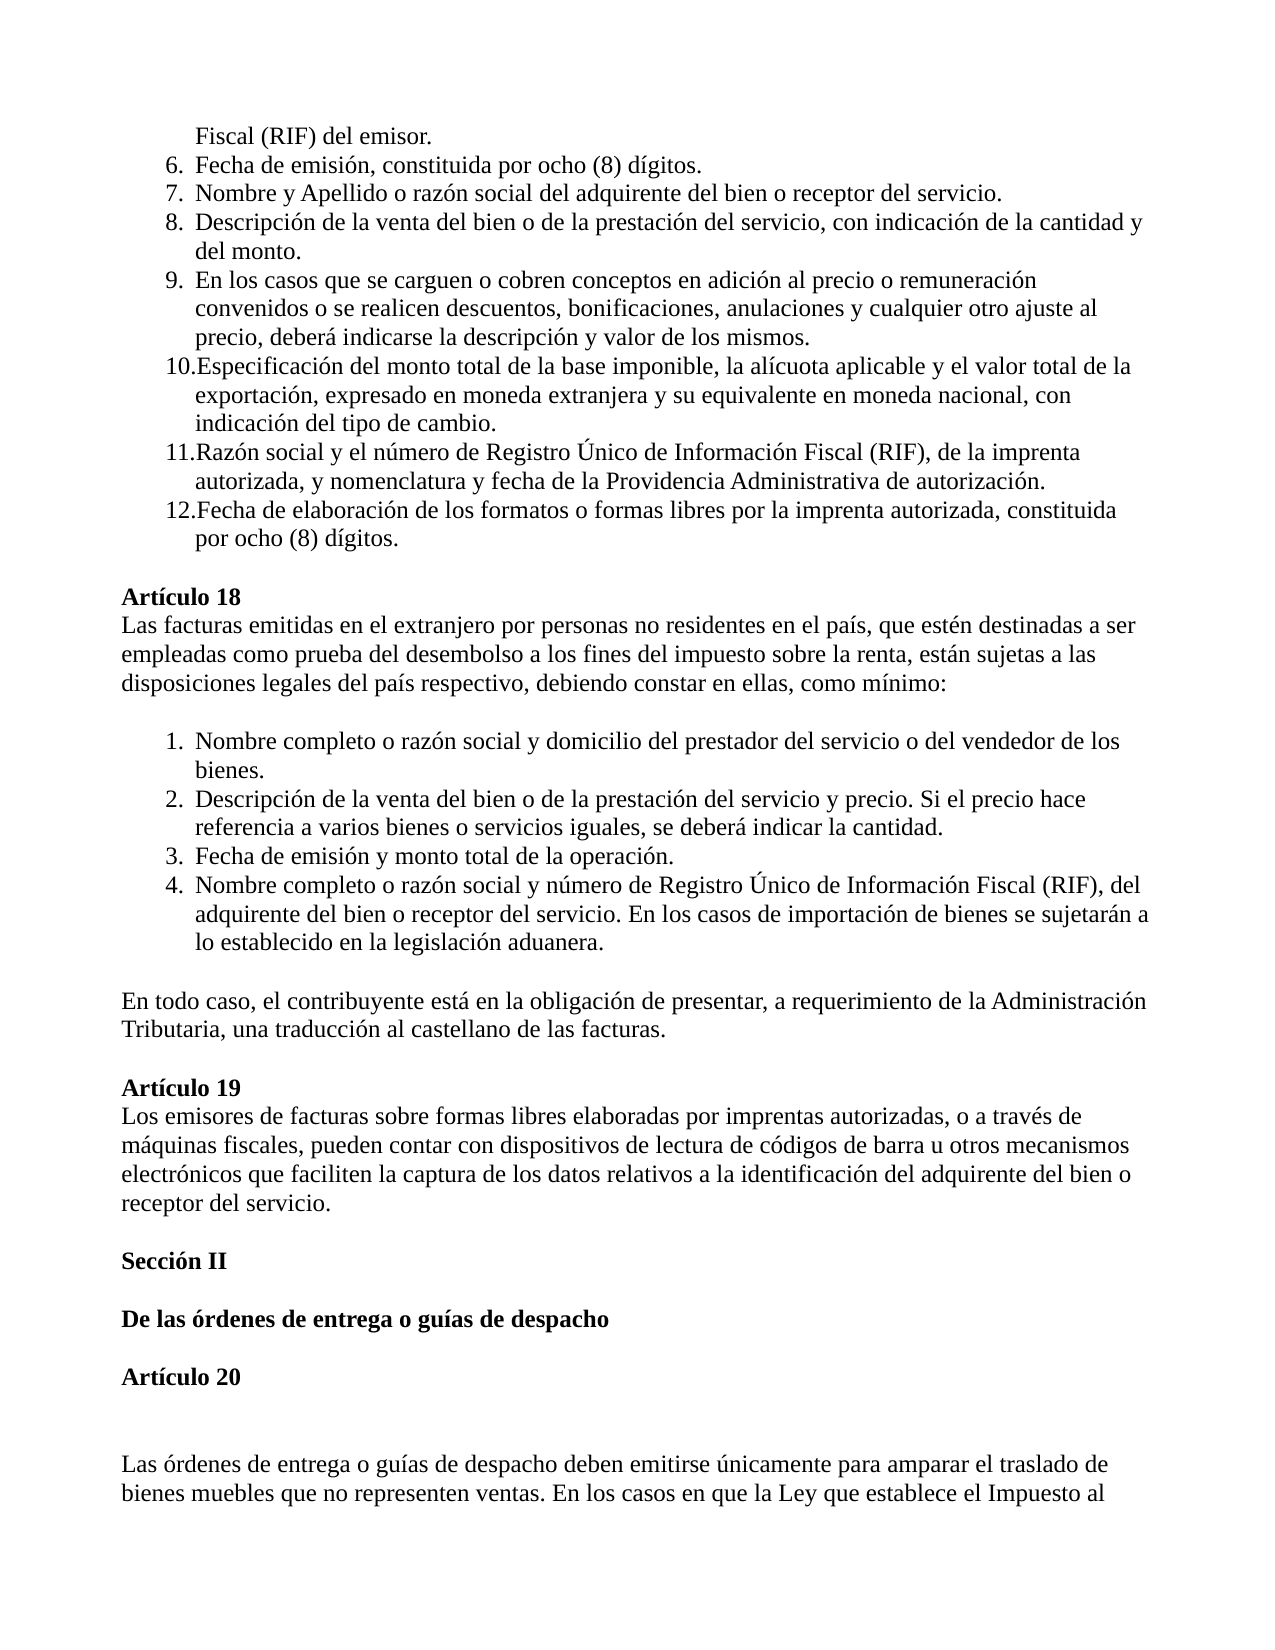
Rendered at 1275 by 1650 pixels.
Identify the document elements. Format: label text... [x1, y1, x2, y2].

table_cell El Superintendente del Servicio Nacional Integrado de Administración Aduanera y Tributaria(SENIAT), en ejercicio de las atribuciones establecidas en los numerales 1, 8 y 36 del artículo 4 dela Ley del Servicio Nacional Integrado de Administración Aduanera y Tributaria, y de conformidadcon lo dispuesto en los artículos 54 y 57 del Decreto con Rango Valor y Fuerza de Ley queEstablece el Impuesto al Valor Agregado, en los artículos 5, 63, 64, 65 y 66 de su ReglamentoGeneral, en el artículo 91 de la Ley de Impuesto Sobre la Renta y en el artículo 175 de suReglamento.dicta la siguiente: PROVIDENCIA ADMINISTRATIVA QUE ESTABLECE LAS NORMAS GENERALES DEEMISIÓN DE FACTURAS Y OTROS DOCUMENTOS Capítulo I Disposiciones Generales Artículo 1 La presente Providencia Administrativa, tiene por objeto establecer las normas que rigen la emisión de facturas, órdenes de entrega o guías de despacho, notas de débito, notas de crédito, y los certificados de débito fiscal exonerado, de conformidad con la normativa que regula la tributación nacional atribuida al Servicio Nacional Integrado de Administración Aduanera y Tributaria(SENIAT). Artículo 2 El régimen previsto la presente Providencia Administrativa será aplicable a: Las personas jurídicas y las entidades económicas sin personalidad jurídica. Las personas naturales cuyos ingresos anuales sean superiores a un mil quinientas unidades tributarias (1.500 U.T.). Las personas naturales cuyos ingresos anuales sean iguales o inferiores a un mil quinientas unidades tributarias (1.500 U.T.), que sean contribuyentes ordinarios del impuesto al valor agregado. Las personas naturales cuyos ingresos anuales sean iguales o inferiores a un mil quinientas unidades tributarias (1.500 U.T.), que no sean contribuyentes ordinarios del impuesto al valor agregado, únicamente cuando emitan facturas que deban ser empleadas como prueba del desembolso por el adquirente del bien o el receptor del servicio, conforme a lo previsto en la Ley de Impuesto sobre la Renta. El resto de las facturas emitidas por las personas a las que hace referencia este numeral, deberán emitirse conforme a lo dispuesto en esta Providencia Administrativa o cumpliendo lo establecido en la Providencia Administrativa Nº 1.677, publicada en la Gaceta Oficial de la República Bolivariana de Venezuela Nº 37.661 del 31 de marzo del 2.003. Artículo 3 Están excluidas de la aplicación de esta Providencia Administrativa las siguientes operaciones: Las ventas de bienes inmuebles. Las importaciones no definitivas de bienes muebles. Las operaciones y servicios en general realizados por los bancos, institutos de créditos o empresas regidas por el Decreto Nº 6.287 con Rango, Valor y Fuerza de Ley de Reforma Parcial de la Ley General de Bancos y Otras Instituciones Financieras, incluidas las empresas de arrendamiento financiero y los fondos del mercado monetario; así como las realizadas por las instituciones bancarias de crédito o financieras regidas por leyes especiales, las instituciones y fondos de ahorro, los fondos de pensión, los fondos de retiro y previsión social y las entidades de ahorro y préstamo; con excepción de las operaciones de arrendamiento financiero o leasing en los términos establecidos en el parágrafo primero del artículo 5 del Decreto con Rango, Valor y Fuerza de Ley que Establece el Impuesto al Valor Agregado, las cuales deberán cumplir las disposiciones establecidas en esta Providencia Administrativa. Las operaciones realizadas por las bolsas de valores y las bolsas agrícolas, así como la comisión que los puestos de bolsas agrícolas cobren a sus clientes por el servicio prestado por la compra de productos y títulos de origen o destino agropecuario. Los servicios prestados bajo relación de dependencia de conformidad con la Ley Orgánica del Trabajo. Las actividades y operaciones realizadas por los entes creados por el Ejecutivo Nacional de conformidad con lo dispuesto en el Código Orgánico Tributario, con el objeto de asegurar la administración eficiente de los tributos de su competencia; así como las realizadas por los entes creados por los Estados o Municipios para los mismos fines. Los servicios de transporte público nacional de personas por vía terrestre. Los servicios médico-asistenciales y odontológicos, de cirugía y hospitalización, prestados por entes públicos. Las actividades realizadas por los parques nacionales, zoológicos, museos, centros culturales e instituciones similares, cuando se trate de entes sin fines de lucro exentos de impuesto sobre la renta. Los servicios educativos prestados por entes públicos. Los servicios de hospedaje, alimentación y sus accesorios, a estudiantes, ancianos, personas con discapacidad, excepcionales o enfermas, cuando sean prestados dentro de una institución destinada exclusivamente a servir a estos usuarios, siempre que esté exenta del impuesto sobre la renta. El Servicio Nacional Integrado de Administración Aduanera y Tributaria (SENIAT), dentro del plazo de dos (2) años contado a partir de la entrada en vigencia de esta Providencia Administrativa, deberá dictar las normas especiales de emisión de facturas y demás documentos que serán aplicables para las operaciones y servicios mencionados en los numerales 1, 3 y 4 del presente artículo. Artículo 4 El Servicio Nacional Integrado de Administración Aduanera y Tributaria (SENIAT), mediante Providencia Administrativa de carácter general, podrá autorizar la sustitución de las facturas y otros documentos o simplificar los requisitos exigidos para su emisión, tomando en consideración las características de los emisores y de las operaciones que se realicen. Artículo 5 El Servicio Nacional Integrado de Administración Aduanera y Tributaria (SENIAT), mediante Providencia Administrativa de carácter general, establecerá las normas para regular las imprentas autorizadas, las máquinas fiscales y, en general, la elaboración de las facturas y otros documentos. Capítulo II De los Medios de Emisión Artículo 6 Los sujetos regidos por esta Providencia Administrativa, deben emitir las facturas, las notas de débito y de crédito a través de los siguientes medios: Sobre formatos elaborados por imprentas autorizadas por el Servicio Nacional Integrado de Administración Aduanera y Tributaria (SENIAT). Sobre formas libres elaboradas por imprentas autorizadas por el Servicio Nacional Integrado de Administración Aduanera y Tributaria (SENIAT). En ningún caso, las facturas y otros documentos podrán emitirse manualmente sobre formas libres. Mediante Máquinas Fiscales. La adopción de cualquiera de los medios establecidos en este artículo queda a la libre elección de los contribuyentes, salvo lo previsto en el Artículo 8 de esta Providencia Administrativa. Los sujetos pasivos que no estén obligados al uso de máquinas fiscales, podrán utilizar simultáneamente más de un medio de emisión de facturas y otros documentos. Artículo 7 A los fines de lo previsto en esta Providencia Administrativa se entiende por: Formato elaborado por imprentas autorizadas: medio de emisión que debe contener desde la imprenta los datos y campos señalados en el Artículo 30 de esta Providencia Administrativa. Forma libre elaborada por imprentas autorizadas: medio de emisión que debe contener desde la imprenta los datos señalados en el Artículo 31 de esta Providencia Administrativa. Sistemas computarizados o automatizados para la emisión de facturas y otros documentos: herramienta tecnológica informática que permite imprimir la información correspondiente a las operaciones realizadas por los contribuyentes, sobre los formatos o formas libres elaborados por las imprentas autorizadas. Artículo 8 Los contribuyentes ordinarios del impuesto al valor agregado, los sujetos que realicen operaciones en Almacenes Libres de Impuestos (Duty Free Shops); y los sujetos que no califiquen como contribuyentes ordinarios del impuesto al valor agregado, deben utilizar exclusivamente Máquinas Fiscales para la emisión de facturas, cuando concurran las siguientes circunstancias: Obtengan ingresos brutos anuales superiores a un mil quinientas unidades tributarias (1.500U.T.). Realicen mayor número de operaciones de ventas o prestaciones de servicios con sujetos que no utilicen la factura como prueba del desembolso o del crédito fiscal según corresponda. Desarrollen conjunta o separadamente alguna de las actividades que se indican a continuación: Venta de alimentos, bebidas, cigarrillos y demás manufacturas de tabaco, golosinas, confiterías, bombonerías y otros similares. Venta de productos de limpieza de uso doméstico e industrial. Ventas de partes, piezas, accesorios, lubricantes, refrigerantes y productos de limpieza de vehículos automotores, así como el servicio de mantenimiento y reparación de vehículos automotores, siempre que estas operaciones se efectúen independientemente de la venta de los vehículos. A los efectos de este numeral se entenderá por vehículo automotor cualquier medio de transporte de tracción mecánica. Venta de materiales de construcción, artículos de ferretería, herramientas, equipos y materiales de fontanería, plomería y repuestos, partes y piezas de aire acondicionado, así como la venta de pinturas, barnices y lacas, vidrios y objetos de vidrio, vidrios y el servicio de instalación, cuando corresponda Venta de artículos de perfumería, cosméticos y de tocador. Venta de relojes y artículos de joyería, así como su reparación y servicio técnico. Venta de juguetes para niños y adultos, muñecos que representan personas o criaturas, modelos a escalas, sus accesorios, así como la venta o alquiler de películas y juegos. Venta de artículos de cuero, textiles, calzados, prendas de vestir, accesorios para prendas de vestir, artículos deportivos, maletas, bolsos de manos, accesorios de viaje y artículos similares, y sus servicios de reparación. Venta de flores, plantas, semillas, abonos, así como los servicios de floristería. Servicio de comida y bebidas para su consumo dentro o fuera de establecimiento tales como: restaurantes, bares, cantinas, panaderías, cafés o similares; incluyendo los servicios de comidas y bebidas a domicilio. Venta de productos farmacéuticos, medicinales, nutricionales, ortopédicos, lentes y sus accesorios. Venta de equipos de computación, sus partes, piezas, accesorios y consumibles, así como la venta de equipos de impresión y fotocopiado, sus partes, piezas y accesorios. Servicios de belleza, estética y acondicionamiento físico, tales como peluquerías, barberías, gimnasios, centro de masajes corporales y servicios conexos. Servicio de lavado y pulitura de vehículos automotores. Servicio de estacionamiento de vehículos automotores. Servicio de fotocopiado, impresión, encuadernación y revelado fotográfico. Servicios de alojamiento y hospedaje, prestados en hoteles, moteles, posadas y casa de huéspedes. Servicios de alquiler de cajas de correo o apartados postales (P.O. BOX). Venta de electrodomésticos o sus accesorios y repuestos. Ventas de libros, papelerías y artículos de oficina. Venta de muebles para el hogar y oficinas. Los sujetos pasivos dedicados a las actividades económicas previstas en el literal j del numeral 3 del presente artículo, deben emplear como medio de facturación obligatoria máquinas fiscales, independientemente que hayan obtenido o no la cantidad de ingresos establecidos en el numeral 1de este artículo. El Servicio Nacional Integrado de Administración Aduanera y Tributaria (SENIAT), mediante Providencia Administrativa de carácter general, podrá incluir o excluir determinadas actividades, alos fines de la aplicación, del presente artículo. A los fines del cálculo de los ingresos brutos y del número de operaciones a que se refieren los numerales 1 y 2 de este artículo, se deben considerar las operaciones realizadas durante el año calendario inmediato anterior al que esté en curso. Una vez nacida la obligación de utilizar máquinas fiscales, el sujeto no podrá utilizar otro medio de facturación, salvo en los casos previstos en el Artículo 11 de esta Providencia Administrativa. Artículo 9 Los sujetos regidos por esta Providencia Administrativa, deben emitir las órdenes de entrega o guías de despacho únicamente mediante los medios previstos en los numerales 1 y 2 del artículo 6, salvo que sean elaboradas por entes públicos nacionales, en los términos y condiciones que establezca la normativa aplicable. En los casos en que se utilicen Máquinas Fiscales como medio de facturación, las órdenes de entrega o guías de despacho deben emitirse sobre formatos elaborados por imprentas autorizadas. Artículo 10 Cuando los sistemas computarizados o automatizados para la emisión de facturas y otros documentos, se encuentren inoperantes o averiados, los documentos deberán emitirse sobre formatos elaborados por imprentas autorizadas, con el número del documento precedido de la palabra “serie”, seguida de caracteres que la identifiquen y diferencien. En estos casos, los emisores deben mantener permanentemente en el establecimiento los referidos formatos, a los fines de dar cumplimiento a lo establecido en este artículo. Artículo 11 Los usuarios obligados a utilizar Máquinas Fiscales conforme a lo establecido en el Artículo 8 de esta Providencia Administrativa, no pueden emplear simultáneamente otro medio para emitir facturas y notas de débito o de crédito, salvo cuando ocurra alguna de las situaciones que se enumeran a continuación, en cuyo caso deberán emitir dichos documentos sobre formatos elaborados por imprentas autorizadas: La Máquina Fiscal empleada no sea capaz de imprimir el nombre o razón social y el número de Registro Único de Información Fiscal (RIF) del adquirente o receptor de los bienes o servicios, cuando las operaciones se realicen entre contribuyentes ordinarios del impuesto al valor agregado o cuando las operaciones se realicen por sujetos que no califiquen como contribuyentes ordinarios del impuesto al valor agregado y se requiera el documento como prueba del desembolso, con forme a lo previsto en la Ley de Impuesto sobre la Renta. En este caso, si la factura de la Máquina Fiscal fue emitida, la misma debe anexarse a la copia de la factura emitida sobre formatos elaborados por imprentas autorizadas. La Máquina Fiscal se encuentre inoperante o averiada. La Máquina Fiscal no pueda emitir notas de débito y notas de crédito. El usuario realice operaciones por cuenta de terceros. El usuario realice operaciones de exportación. El usuario realice operaciones de ventas fuera del establecimiento a través de ruteros, vendedores a domicilio, representantes y otros similares a los aquí señalados. El usuario realice operaciones en donde debe emitir más de una copia de la factura, por exigencias de normas legales o reglamentarias, así como por solicitud de los órganos y entes públicos. Los usuarios de Máquinas Fiscales deben mantener permanentemente en el establecimiento los formatos elaborados por imprentas autorizadas, a los fines de dar cumplimiento a lo establecido en este artículo. Artículo 12 El Servicio Nacional Integrado de Administración Aduanera y Tributaria (SENIAT), mediante Providencia Administrativa de carácter general, podrá autorizar el uso de medios distintos a los previstos en el Artículo 6 de esta Providencia Administrativa, para la emisión de facturas y otros documentos. Capítulo III De los Documentos Sección I De las facturas Artículo 13 Las facturas emitidas sobre formatos o formas libres, por los contribuyentes ordinarios del impuesto al valor agregado, deben cumplir los siguientes requisitos: Contener la denominación de “Factura”. Numeración consecutiva y única. Número de Control preimpreso. Total de los Números de Control asignados, expresado de la siguiente manera “desde el Nº... hasta el Nº...”. Nombre y Apellido o razón social, domicilio fiscal y número de Registro Único de Información Fiscal (RIF) del emisor. Fecha de emisión constituida por ocho (8) dígitos. Nombre y Apellido o razón social y número de Registro Único de Información Fiscal (RIF), del adquirente del bien o receptor del servicio. Podrá prescindirse del número de Registro Único de Información Fiscal (RIF), cuando se trate de personas naturales que no requieran la factura a efectos tributarios, en cuyo caso deberá expresarse, como mínimo, el número de cédula de identidad o pasaporte, del adquirente o receptor. Descripción de la venta del bien o de la prestación del servicio, con indicación de la cantidad y monto. Podrá omitirse la cantidad en aquellas prestaciones de servicio que por sus característicasésta no pueda expresarse. Si se trata de un bien o servicio exento, exonerado o no gravado con elimpuesto al valor agregado, deberá aparecer al lado de la descripción o de su precio, el carácter E separado por un espacio en blanco y entre paréntesis según el siguiente formato: (E). En los casos que se carguen o cobren conceptos en adición al precio o remuneración convenidos o se realicen descuentos, bonificaciones, anulaciones y cualquier otro ajuste al precio, deberá indicarse la descripción y valor de los mismos. Especificación del monto total de la base imponible del impuesto al valor agregado, discriminada según la alícuota, indicando el porcentaje aplicable, así como la especificación del monto total exento o exonerado. Especificación del monto total del impuesto al valor agregado, discriminado según la alícuota indicando el porcentaje aplicable. Indicación del valor total de la venta de los bienes o de la prestación del servicio o de la suma de ambos, si corresponde. Contener la frase “sin derecho a crédito fiscal”, cuando se trate de las copias de las facturas. En los casos de operaciones gravadas con el impuesto al valor agregado, cuya contraprestación haya sido expresada en moneda extranjera, equivalente a la cantidad correspondiente en moneda nacional, deberán constar ambas cantidades en la factura, con indicación del monto total y del tipo de cambio aplicable. Razón social y el número de Registro Único de Información Fiscal (RIF), de la imprenta autorizada, así como la nomenclatura y fecha de la Providencia Administrativa de autorización. Fecha de elaboración de los formatos o formas libres por la imprenta autorizada, constituida por ocho (8) dígitos. Artículo 14 Las facturas emitidas mediante Máquinas Fiscales, por los contribuyentes ordinarios del impuesto al valor agregado, deben contener la siguiente información: La denominación “Factura”. Nombre y Apellido o razón social, número de Registro Único de Información Fiscal (RIF) y domicilio fiscal del emisor. Número consecutivo y único. La hora y fecha de emisión. Descripción, cantidad y monto del bien o servicio. Podrá omitirse la cantidad en las prestaciones de servicio que por sus características no puedan expresarse. En los casos en que las características técnicas de la Máquina Fiscal limiten la impresión de la descripción específica del bien o servicio, deben identificarse los mismos genéricamente. Si se tratare de productos o servicios exentos o exonerados o no sujetos del impuesto al valor agregado, debe aparecer junto con de la descripción de los mismos o de su precio, el carácter E separado por un espacio en blanco y entre paréntesis según el siguiente formato: (E). La descripción del bien o servicio debe estar separada, al menos, por un caracter en blanco de su precio. En caso de que la longitud de la descripción supere una línea el texto puede continuar en las líneas siguientes imprimiéndose el correspondiente precio en la última línea ocupada. En los casos que se carguen o cobren conceptos en adición al precio o remuneración convenidos o se realicen descuentos, bonificaciones, anulaciones y cualquier otro ajuste al precio, deberá indicarse la descripción y valor de los mismos. Especificación del monto total de la base imponible del impuesto al valor agregado, discriminada según la alícuota, indicando el porcentaje aplicable, así como la especificación del monto total exento o exonerado. Especificación del monto total del impuesto al valor agregado, discriminado según la alícuota indicando el porcentaje aplicable. En los casos de operaciones gravadas con el impuesto al valor agregado, cuya contraprestación haya sido expresada en moneda extranjera, equivalente a la cantidad correspondiente en moneda nacional, deben constar ambas cantidades en la factura, con indicación del monto total y del tipo de cambio aplicable. Indicación del valor total de la venta de los bienes o de la prestación del servicio o de la suma de ambos, si corresponde, precedido de la palabra “TOTAL” y, al menos, un espacio en blanco. Logotipo Fiscal seguido del Número de Registro de la Máquina Fiscal, los cuales deben aparecer en ese orden al final de la factura, en una misma línea, con al menos tres (3) espacios de separación. Las facturas emitidas mediante Máquinas Fiscales darán derecho a crédito fiscal o al desembolso, cuando, además de cumplir con todos los requisitos establecidos en este artículo, la misma imprima el nombre o razón social y el número de Registro Único de Información Fiscal (RIF) del adquirente o receptor de los bienes o servicios en la propia factura. Artículo 15 Las facturas emitidas sobre formatos o formas libres, por los sujetos que no califiquen como contribuyentes ordinarios del impuesto al valor agregado, deben contener la siguiente información: La denominación “Factura”. Numeración consecutiva y única. Número de control preimpreso. Total de los números de control asignados, expresado de la siguiente manera “desde el Nº... hasta el Nº...”. Nombre y Apellido o razón social, domicilio fiscal y número de Registro Único de Información Fiscal (RIF) del emisor. La expresión “Contribuyente Formal” o “no sujeto al impuesto al valor agregado”, de ser el caso. Fecha de emisión, constituida por ocho (8) dígitos. Nombre y Apellido o razón social y el número de Registro Único de Información Fiscal (RIF) del adquirente del bien o receptor del servicio. Podrá prescindirse del número de Registro Único de Información Fiscal (RIF) cuando se trate de personas naturales que no requieran la factura a efectos tributarios, en cuyo caso deberá expresarse, como mínimo, el número de cédula de identidad o pasaporte del adquirente o receptor. Descripción de la venta del bien o de la prestación del servicio, con indicación de la cantidad y monto. En los casos que se carguen o cobren conceptos en adición al precio o remuneración convenidos o se realicen descuentos, bonificaciones, anulaciones y cualquier otro ajuste al precio, deberá indicarse la descripción y valor de los mismos. En los casos de operaciones cuya contraprestación haya sido expresada en moneda extranjera, equivalente a la cantidad correspondiente en moneda nacional, deberán constar ambas cantidades en la factura, con indicación del monto total y del tipo de cambio aplicable. Indicación del valor total de la venta o la prestación del servicio, o de la suma de ambos, si corresponde. Razón social y el número de Registro Único de Información Fiscal (RIF) de la imprenta autorizada, así como la nomenclatura y fecha de la Providencia Administrativa de autorización. Fecha de elaboración de los formatos libres por la imprenta autorizada, constituida por ocho (8) dígitos. Artículo 16 Las facturas emitidas mediante Máquinas Fiscales, por los sujetos que no califiquen como contribuyentes ordinarios del impuesto al valor agregado, deben contener la siguiente información: La denominación “Factura”. Nombre y Apellido o razón social, número de Registro Único de Información Fiscal (RIF) y domicilio fiscal del emisor. La expresión “contribuyente formal” o “no sujeto al impuesto al valor agregado”, según sea el caso. Número consecutivo y único. La hora y fecha de emisión. Descripción, cantidad y monto del bien o servicio. Podrá omitirse la cantidad en las prestaciones de servicio que por sus características no puedan expresarse. En los casos en que las características técnicas de la máquina fiscal limiten la impresión de la descripción específica del bien o servicio, deben identificarse los mismos genéricamente. La descripción del bien o servicio debe estar separada, al menos, por un caracter en blanco de su precio. En caso de que la longitud de la descripción supere una línea, el texto podrá continuar en las líneas siguientes imprimiéndose el correspondiente precio en la última línea ocupada. En los casos que se carguen o cobren conceptos en adición al precio o remuneración convenidos o se realicen descuentos, bonificaciones, anulaciones y cualquier otro ajuste al precio, deberá indicarse la descripción y valor de los mismos. En los casos de operaciones cuya contraprestación haya sido expresada en moneda extranjera, equivalente a la cantidad correspondiente en moneda nacional, deberán constar ambas cantidades en la factura, con indicación del monto total y del tipo de cambio aplicable. Indicación del valor total de la venta de los bienes o de la prestación del servicio o de la suma de ambos, si corresponde, precedido de la palabra “TOTAL” y, al menos, un espacio en blanco. Logotipo Fiscal seguido del Número de Registro de la Máquina Fiscal, los cuales deberán aparecer en ese orden al final de la factura en una misma línea, con al menos tres (3) espacios de separación. En estos casos, las facturas emitidas mediante Máquinas Fiscales darán derecho al desembolso, cuando, además de cumplir con todos los requisitos establecidos en este artículo, la Máquina Fiscal sea capaz de imprimir el nombre o razón social y el número de Registro Único de Información Fiscal (RIF) del adquirente o receptor de los bienes o servicios. Artículo 17 Las facturas que se emitan a los fines de documentar las operaciones de exportación, deben cumplir los siguientes requisitos: Contener la denominación “Factura”. Numeración consecutiva y única. Número de Control preimpreso. Total de los Números de Control asignados, expresado de la siguiente manera “desde el Nº...hasta el Nº...”. Nombre y Apellido o razón social, domicilio fiscal y número de Registro Único de Información Fiscal (RIF) del emisor. Fecha de emisión, constituida por ocho (8) dígitos. Nombre y Apellido o razón social del adquirente del bien o receptor del servicio. Descripción de la venta del bien o de la prestación del servicio, con indicación de la cantidad y del monto. En los casos que se carguen o cobren conceptos en adición al precio o remuneración convenidos o se realicen descuentos, bonificaciones, anulaciones y cualquier otro ajuste al precio, deberá indicarse la descripción y valor de los mismos. Especificación del monto total de la base imponible, la alícuota aplicable y el valor total de la exportación, expresado en moneda extranjera y su equivalente en moneda nacional, con indicación del tipo de cambio. Razón social y el número de Registro Único de Información Fiscal (RIF), de la imprenta autorizada, y nomenclatura y fecha de la Providencia Administrativa de autorización. Fecha de elaboración de los formatos o formas libres por la imprenta autorizada, constituida por ocho (8) dígitos. Artículo 18 Las facturas emitidas en el extranjero por personas no residentes en el país, que estén destinadas a ser empleadas como prueba del desembolso a los fines del impuesto sobre la renta, están sujetas a las disposiciones legales del país respectivo, debiendo constar en ellas, como mínimo: Nombre completo o razón social y domicilio del prestador del servicio o del vendedor de los bienes. Descripción de la venta del bien o de la prestación del servicio y precio. Si el precio hace referencia a varios bienes o servicios iguales, se deberá indicar la cantidad. Fecha de emisión y monto total de la operación. Nombre completo o razón social y número de Registro Único de Información Fiscal (RIF), del adquirente del bien o receptor del servicio. En los casos de importación de bienes se sujetarán a lo establecido en la legislación aduanera. En todo caso, el contribuyente está en la obligación de presentar, a requerimiento de la Administración Tributaria, una traducción al castellano de las facturas. Artículo 19 Los emisores de facturas sobre formas libres elaboradas por imprentas autorizadas, o a través de máquinas fiscales, pueden contar con dispositivos de lectura de códigos de barra u otros mecanismos electrónicos que faciliten la captura de los datos relativos a la identificación del adquirente del bien o receptor del servicio. Sección II De las órdenes de entrega o guías de despacho Artículo 20 Las órdenes de entrega o guías de despacho deben emitirse únicamente para amparar el traslado de bienes muebles que no representen ventas. En los casos en que la Ley que establece el Impuesto al Valor Agregado disponga la posibilidad de amparar operaciones de ventas mediante órdenes de entrega o guías de despacho, la respectiva factura deberá emitirse dentro del mismo período de imposición, haciendo referencia a la orden de entrega o guía de despacho que soportó la entrega de bienes, excepto para las facturas impresas a través de máquinas fiscales. Artículo 21 El original y las copias de las órdenes de entregas o guías de despacho que se emitan, deben contener los enunciados “Orden de Entrega” o “Guía de Despacho”, los requisitos indicados en los numerales del 2, 3, 4, 5, 6, 15 y 16 del Artículo 13 de esta Providencia Administrativa y la expresión “sin derecho a crédito fiscal”. Cuando las órdenes de entrega o guías de despacho sean elaboradas por entes públicos nacionales, en los términos y condiciones que establezca la normativa aplicable, no se requerirá el cumplimiento de los requisitos previstos en los numerales 3,4, 15 y 16 del Artículo 13 de esta Providencia Administrativa. En las órdenes o guías deben detallarse los bienes que se trasladan, señalando la capacidad, peso o volumen, descripción, características y su precio. En los traslados que no representen ventas puede omitirse el precio, indicándose el motivo, tal como: reparación, traslado a depósitos, almacenes o bodegas de otros o del propio emisor contribuyente, traslado para su distribución u otras causas. Igualmente, debe indicarse el nombre y apellido o razón social y el número de Registro Único de Información Fiscal (RIF) del receptor de los bienes, o en su caso, del mismo emisor. Las órdenes de entrega o guías de despacho emitidas por los sujetos que no califiquen como contribuyentes ordinarios del impuesto al valor agregado, deben contener adicionalmente la expresión “contribuyente formal” o “no sujeto al impuesto al valor agregado”, según sea el caso. Sección III De las notas de débito y de crédito Artículo 22 Las notas de débito o de crédito deben emitirse en el caso de ventas de bienes o prestaciones deservicios que quedaren sin efecto parcial o totalmente u originaren un ajuste, por cualquier causa, y por las cuales se otorgaron facturas. El original y las copias de las notas de débito y de crédito, deben contener el enunciado: “Nota de Débito” o “Nota de Crédito”. Artículo 23 Las notas de débito y de crédito emitidas a través de los medios señalados en los numerales 1 y 2del Artículo 6 de esta Providencia Administrativa, deben cumplir con los requisitos previstos en el Artículo 13 o en el Artículo 15 de esta Providencia Administrativa, según sea el caso, con excepción de lo establecido en el numeral 1 de los referidos artículos. Igualmente, deben hacer referencia a la fecha, número y monto de la factura que soportó la operación. Artículo 24 Las notas de débito y de crédito emitidas a través de Máquinas Fiscales deben tener una numeración consecutiva y única y contener los requisitos señalados en el Artículo 14 o en el Artículo 16 de esta Providencia Administrativa, según sea el caso, con excepción de lo establecido en el numeral 1 de los referidos artículos. Igualmente, deben contener: Nombre y apellido o razón social y número de Registro Único de Información Fiscal (RIF) o cédula de identidad del comprador. Número y fecha de factura que soportó la operación. Número de Registro de la Máquina Fiscal a través de la cual se emitió la factura que soportó la operación. Número de control de la factura que soportó la operación, si ésta fue emitida sobre un formato o una forma libre. Sección IV De las Certificaciones de Débitos Fiscales Exonerados Artículo 25 Las certificaciones de Débito Fiscal Exonerado, deben emitirse únicamente, en los casos que así lo establezca el respectivo Decreto de Exoneración, sobre formatos o formas libres elaboradas por imprentas autorizadas, debiendo cumplir con los siguientes requisitos: Contener la denominación “Certificación de Débito Fiscal Exonerado” Numeración consecutiva y única. Número de control preimpreso. Total de los Números de Control, expresado de la siguiente manera “desde el Nº... hasta elNº...”. Nombre y Apellido o razón social, domicilio fiscal y número de Registro Único de Información Fiscal (RIF) del emisor. Fecha de emisión, constituida por ocho (8) dígitos. Nombre y Apellido o razón social y Número de Registro único de Información Fiscal (RIF) del Proveedor. Números, Fechas y Números de Control de las Facturas, Notas de Crédito y Notas de Débito, recibidas. Monto Total del Impuesto al Valor Agregado. Razón social y número de Registro Único de Información Fiscal (RIF), de la imprenta autorizada, así como la nomenclatura y fecha de la Providencia Administrativa de autorización. Fecha de elaboración del documento por la imprenta autorizada, constituida por ocho (8)dígitos. Incorporar los mecanismos de seguridad indicados por el emisor del certificado, que permitan verificar en forma fehaciente la autenticidad del documento, así como la integridad de todas sus partes esenciales. Sección V Disposiciones comunes Artículo 26 Las facturas y otros documentos emitidos conforme a lo dispuesto en el numeral 1 del Artículo 6 o numeral 6 del artículo 11 de esta Providencia Administrativa en distintas áreas de un mismo establecimiento, en más de un establecimiento o sucursal o fuera del establecimiento, deben emitirse con una numeración consecutiva y única, precedida de la palabra “serie”, seguida de caracteres que la identifiquen y diferencien unas de otras. Artículo 27 Las facturas y otros documentos emitidos conforme a lo dispuesto en el numeral 2 del Artículo 6 o numeral 6 del artículo 11 de esta Providencia Administrativa, en distintas áreas de un mismo establecimiento, en más de un establecimiento o sucursal, siempre que el emisor carezca de un sistema computarizado o automatizado de facturación centralizado, deben emitirse con una numeración consecutiva y única precedida de la palabra “serie” seguida de caracteres que la identifiquen y diferencien unas de otras. En todo caso, la palabra “serie”, los caracteres que la identifican y el número debe imprimirlo el sistema computarizado o automatizado utilizado para la emisión de facturas y otros documentos. Artículo 28 En los casos que se emitan facturas y otros documentos sobre formas libres elaboradas por imprentas autorizadas, el emisor puede fraccionar dichas formas y distribuirlas entre las distintas áreas de emisión. Artículo 29 El original y las copias de las facturas y otros documentos que se emitan a través de los medios señalados en los numerales 1 y 2 del Artículo 6 de esta Providencia Administrativa, deben poseer el mismo número de control. Artículo 30 Las imprentas autorizadas deben reflejar en los formatos que elaboren, como mínimo los siguientes datos: El número de control. La denominación y número del documento. La palabra “serie” y los caracteres que la identifiquen y diferencien, cuando corresponda. El nombre completo o razón social, domicilio fiscal y el número de Registro Único de Información Fiscal (RIF) del emisor. La razón social y el número de Registro Único de Información Fiscal (RIF) de la imprenta autorizada. Número y fecha de la Providencia Administrativa de autorización para la elaboración de documentos. Los Números de Control asignados, expresado de la siguiente manera “desde el Nº... hasta el Nº...”. La fecha de elaboración constituida por ocho (8) dígitos. Los campos o espacios que permitan agregar el resto de los datos e informaciones señalados en el Artículo 13, el Artículo 15 o el Artículo 17 de esta Providencia Administrativa, según corresponda. Artículo 31 Las imprentas autorizadas deben reflejar en las formas libres que elaboren, como mínimo, los siguientes datos: El número de control. El número de Registro Único de Información Fiscal (RIF) del emisor. La razón social y el número de Registro Único de Información Fiscal (RIF) de la imprenta autorizada. Número y fecha de la Providencia Administrativa de autorización para la elaboración de documentos. Los Números de Control asignados, expresados de la siguiente manera “desde el Nº… hasta elNº…” La fecha de elaboración constituida por ocho (8) dígitos. En ningún caso las imprentas deberán colocar en las formas libres, la denominación y el número del documento. Artículo 32 Cuando se utilicen medios propios para la emisión de facturas por cuenta de terceros, incluso, en los casos en que se realicen operaciones por cuenta de éstos, el emisor deberá cumplir lo establecido en esta Providencia Administrativa, señalando adicionalmente por cada sujeto a favor de quien se emite la factura: Nombre o razón social y número de Registro Único de Información Fiscal (RIF) del tercero. Descripción de la venta del bien o de la prestación del servicio, con indicación de la cantidad y monto. Si se trata de un bien o servicio exento, exonerado o no gravado con el impuesto al valor agregado deberá aparecer al lado de la descripción o de su precio, el carácter E separado por un espacio en blanco y entre paréntesis según el siguiente formato: (E). Especificación del monto total de la base imponible del impuesto al valor agregado, de ser el caso, discriminada según la alícuota, indicando el porcentaje aplicable, así como la especificación del monto total exento o exonerado. Especificación del monto total del impuesto al valor agregado, discriminado según la alícuota indicando el porcentaje aplicable, de ser el caso. Indicación del valor total de la venta de los bienes o de la prestación del servicio o de la suma de ambos, si corresponde. En los casos de operaciones gravadas con el impuesto al valor agregado, cuya contraprestación haya sido expresada en moneda extranjera, equivalente a la cantidad correspondiente en moneda nacional, deberán constar ambas cantidades en la factura, con indicación del monto total y del tipo de cambio aplicable. En tales casos, el emisor deberá entregar a los sujetos a favor de quienes se emite la factura, a más tardar dentro de los cinco días del mes siguiente a aquél en que se emite la factura, una copia certificada de la copia de la factura. El Servicio Nacional Integrado de Administración Aduanera y Tributaria (SENIAT), mediante Providencia Administrativa, podrá establecer el cumplimiento de determinados deberes y formalidades para la emisión de las referidas certificaciones. Artículo 33 Las facturas y otros documentos emitidos sobre formatos y formas libres deben ser de una página, con una longitud mínima de ocho (8) centímetros. Cuando las operaciones realizadas no puedan reflejarse en una sola página, se emitirán tantas facturas o documentos como sean necesarios, con un número de factura o documento distinto para cada uno. Podrá reflejarse, exclusivamente, en el reverso de la factura la siguiente información: Nombre y Apellido o razón social, domicilio fiscal y número de Registro Único de información Fiscal del emisor. La razón social y el número de Registro Único de Información Fiscal (RIF) de la imprenta autorizada. Número y fecha de la Providencia Administrativa de autorización para la elaboración de documentos otorgado a la imprenta. Los Números de Control asignados por la imprenta expresado de la siguiente manera desde el Nº... hasta el Nº...”. La fecha de elaboración del formato o la forma libre. Artículo 34 La fecha de emisión de los documentos, así como su fecha de elaboración por la imprenta, debe estructurarse con el siguiente formato: DDMMAAAA, donde DD serán los dos (2) dígitos del día, MM serán los dos (2) dígitos del mes y AAAA, serán los cuatro (4) dígitos del año. Los dígitos podrán separarse mediante caracteres en blanco o separadores entre ellos, tales como puntos, guiones y barras, entre otros. Artículo 35 Las facturas y otros documentos emitidos, sobre formatos o formas libres pueden ser diseñados según las necesidades del emisor para la realización de sus actividades, pero en todo caso deben cumplir con los requisitos exigidos en esta Providencia Administrativa. Artículo 36 Mientras no esté prescrita la obligación tributaria, los originales de las facturas y otros documentos que sean anulados, junto con su copia, deben ser conservados por el emisor a disposición del Servicio Nacional Integrado de Administración Aduanera y Tributaria (SENIAT). Artículo 37 Podrá omitirse la generación física de las respectivas copias cuando: Se emitan mensualmente cinco mil (5.000) o más documentos sobre formas libres. Sea conservada una imagen digital de cada documento original, mediante la transformación del documento físico a formato electrónico. Se registren las operaciones en el libro de venta, indicando, adicionalmente a los datos exigidos en las normas tributarias, el número de control de las formas libres utilizadas. No sea uno de los sujetos a que hace referencia el Artículo 8 de esta Providencia. Se transmitan mensualmente las operaciones efectuadas a la Administración Tributaria, según las especificaciones determinadas por ésta en su Portal Fiscal. Las imágenes digitales de los documentos deben ser conservadas en medios electrónicos o magnéticos que impidan la alteración de los datos y estén protegidas contra virus o daños que imposibiliten su visualización o reproducción, mientras no esté prescrita la obligación tributaria. Artículo 38 Cuando el emisor cambie de nombre, razón social o de domicilio y esta información se encuentre preimpresa en sus facturas y otros documentos, éstos sólo pueden ser utilizados hasta por treinta días continuos luego de producido el cambio o hasta agotar su existencia, lo que ocurra primero. Artículo 39 Las facturas y otros documentos que hubieren sido elaborados por imprentas cuya autorización sea posteriormente revocada pueden ser utilizados válidamente hasta agotar su existencia. Artículo 40 Las facturas y otros documentos que no hayan sido utilizados deben ser destruidos, previa autorización de la Gerencia Regional de Tributos Internos del domicilio fiscal del emisor o la que sea competente en virtud de su condición de sujeto pasivo especial, cuando: Se encontraren dañados de modo que resulte imposible su utilización. No puedan utilizarse por disposición del Servicio Nacional Integrado de Administración Aduanera y Tributaria (SENIAT), conforme se establezca en Providencia Administrativa de carácter general que al efecto sea dictada. Se produzcan cambios en la identificación del emisor o en su domicilio fiscal. La autorización para la destrucción de facturas y otros documentos debe solicitarse dentro de los quince días continuos después de ocurrida alguna de las causas señaladas en los numerales 1 y 2de este artículo. Para el caso regulado en el numeral 3 del presente artículo, la autorización deberá solicitarse dentro de los quince días continuos después de transcurrido el plazo establecido en el Artículo 38 de esta Providencia Administrativa. Artículo 41 Las facturas y otros documentos que se emitan no deben tener tachaduras ni enmendaduras, salvo en los casos que autorice el Servicio Nacional Integrado de Administración Aduanera y Tributaria(SENIAT), mediante Providencia Administrativa de carácter general. Artículo 42 Mientras no esté prescrita la obligación tributaria, los datos contenidos en las facturas y otros documentos deben ser legibles y permanecer sin alteraciones. Artículo 43 En los casos en que la pérdida de la factura, nota de débito o nota de crédito, obedezca a circunstancias no imputables al contribuyente receptor, tendrán el mismo valor probatorio que los originales, las certificaciones de las copias que, bajo fe de juramento, emitan los proveedores de los bienes y servicios. El Servicio Nacional Integrado de Administración Aduanera y Tributaria (SENIAT), mediante Providencia Administrativa, podrá establecer el cumplimiento de determinados deberes y formalidades para la emisión de las referidas certificaciones. La emisión de las certificaciones a las que hace referencia este artículo no menoscaba el ejercicio de las facultades de verificación, fiscalización y determinación de la Administración Tributaria. Artículo 44 Los emisores deberán solicitar por escrito, a las imprentas autorizadas la elaboración de formatos y formas libres, indicando el número de control inicial y el final, así como el número de documento inicial y el final en caso de requerir formatos. La numeración de control es consecutiva y única para cada emisor y está conformada por dos (2) campos, un identificador de dos (2) dígitos y un secuencial numérico de hasta ocho (8) dígitos. El Servicio Nacional Integrado de Administración Aduanera y Tributaria (SENIAT) publicará en su Portal Fiscal una lista de las imprentas autorizadas. Capítulo IV De los Usuarios de Máquinas Fiscales Artículo 45 El usuario de las Máquinas Fiscales debe cumplir con las siguientes obligaciones: Informar al distribuidor o al centro de servicio técnico autorizado, la desincorporación de cualquier Máquina Fiscal, sea por desuso, sustitución, agotamiento de las memorias o cualquier otra circunstancia que justifique su inutilización. Contratar exclusivamente los servicios de reparación o mantenimiento con fabricantes o sus representantes, o con los centros de servicio técnico autorizados por éstos. Conservar en el local y en buen estado el Libro de Control de Reparación y Mantenimiento. Modificar las alícuotas impositivas cuando se produzcan reformas legales de las mismas, siguiendo las instrucciones establecidas en el Manual del Usuario. Emitir el Reporte Global Diario o Reporte “Z” de las Máquinas Fiscales utilizadas, por cada día de operación. Tener en lugar visible, pantallas que muestren el precio de la venta o prestación de servicio, al momento de registrarlo. Tener por modelo de Impresora Fiscal, como mínimo, un panel de control que facilite la obtención del Reporte de Memoria Fiscal de todas las Impresoras Fiscales que posee. Conservar adecuadamente las unidades de memoria reemplazadas, de forma que posibilite la recuperación de los datos, por un plazo mínimo de cinco años, contados a partir del primero de enero del año siguiente a aquél en el cual hubieren sido removidas. Conservar en buen estado el Dispositivo de Seguridad y la Etiqueta Fiscal adheridas a la Máquina Fiscal. Emitir los Reportes de Memoria Fiscal, a solicitud del Servicio Nacional Integrado de Administración Aduanera y Tributaria (SENIAT). Guardar en orden cronológico y en buen estado los Rollos de Auditoría por un período de dos años continuos, contado a partir de la fecha de la última operación registrada en los rollos. Informar a la Gerencia Regional de Tributos Internos del Servicio Nacional Integrado de Administración Aduanera y Tributaria (SENIAT), correspondiente a su domicilio fiscal o la que sea competente en virtud de su condición de sujeto pasivo especial, de la pérdida de Máquinas Fiscales, dentro de los dos días hábiles siguientes de producida, debiendo anexar copia de la denuncia policial o judicial o denuncias de siniestros. Artículo 46 El usuario de la Máquina Fiscal no podrá bajo ninguna figura transmitir la propiedad o el uso de la misma, excepto cuando se trate de la transmisión de propiedad a un fabricante o representante autorizado para su enajenación. En estos casos, el usuario deberá conservar la memoria fiscal y de auditoría por el lapso de prescripción establecido en el Código Orgánico Tributario. Artículo 47 De comprobarse que las modificaciones o alteraciones a la Máquina Fiscal son imputables exclusivamente al usuario, ya sea a título de culpa o dolo, éste deberá sustituirla en el plazo de dos días hábiles, contados a partir de su comprobación, debiendo emitir facturas y otros documentos, sobre formatos elaborados por imprentas autorizadas, sin perjuicio de las sanciones a las que hubiere lugar. En estos casos, el usuario deberá conservar las memorias fiscales y de auditoría por el lapso de prescripción establecido en el Código Orgánico Tributario. Artículo 48 Durante la realización de sus operaciones comerciales, el usuario de la Máquina Fiscal, debe abstenerse de utilizar y tener dentro del local otro tipo de impresora no integrado a la Máquina Fiscal, para la totalización de las operaciones de ventas o prestaciones de servicio. Artículo 49 Queda expresamente prohibida a los sujetos prestadores de servicios obligados al uso de máquinas fiscales, señalados en el artículo 8 de la presente Providencia Administrativa, la emisión de cualquier otro tipo de documento distinto a facturas, que sean utilizados para informar el monto parcial o total de las operaciones efectuadas, tales como: estados de cuenta, reportes gerenciales, notas de consumo estados demostrativos y sus similares, aún cuando el medio de emisión lo permita. Disposiciones Transitorias Primera Las personas señaladas en el Artículo 2 de esta Providencia Administrativa podrán seguir emitiendo facturas y otros documentos que se hubieren elaborado conforme a lo dispuesto en la Providencia Administrativa Nº 0591 de fecha 28 de agosto de 2007, publicada en la Gaceta Oficial de la República Bolivariana de Venezuela Nº 38.776 de fecha 25 de septiembre de 2007, y en la Providencia Administrativa Nº 0257 de fecha 19 de agosto de 2008 publicada en la Gaceta Oficial de la República Bolivariana de Venezuela Nº 38.997, de fecha 19 de agosto de 2008, hasta agotar su existencia. Segunda Los sujetos pasivos obligados al uso de Máquinas Fiscales dedicados a las actividades económicas enunciadas en el numeral 3 y en el primer aparte del Artículo 8 de la presente Providencia Administrativa, no contemplados en la Providencia Administrativa Nº 0257, publicada en la Gaceta Oficial de la República Bolivariana de Venezuela Nº 38.997 de fecha 19 de agosto de2008, deben dar cumplimiento a esta obligación a partir del primer día del tercer mes calendario de su entrada en vigencia. Si el sujeto pasivo posee más de un establecimiento o sucursal podrá dar cumplimiento a esta obligación de manera progresiva, utilizando, en los locales que aún no haya instalado la Máquina Fiscal, los medio de emisión previstos en los numerales 1 y 2 del Artículo 6 de esta Providencia Administrativa. En todo caso, a partir de la fecha prevista en el encabezamiento de esta Disposición, todos los establecimientos o sucursales deberán utilizar Máquinas Fiscales Tercera Los sujetos pasivos que inicien actividades con posterioridad a la entrada en vigencia de esta Providencia Administrativa, que cumplan con lo establecido en los numerales 2 y 3 del artículo 8,están obligados a emplear, exclusivamente, máquinas fiscales como medio de emisión de facturas otros documentos, independientemente que hayan obtenido o no la cantidad de ingresos establecidos en el numeral 1 del mencionado artículo. Cuarta Las certificaciones de débito fiscal exonerado elaboradas con anterioridad a la entrada en vigencia de la presente Providencia Administrativa, podrán seguir utilizándose hasta el plazo de un (01) año, contado a partir de la publicación en la Gaceta Oficial de la República Bolivariana de Venezuela, o hasta agotarse su existencia, lo que ocurra primero. A partir de la entrada en vigencia de esta Providencia Administrativa, sólo podrá solicitarse la elaboración de certificaciones de débito fiscal exonerado a una imprenta autorizada, cumpliéndose con los requisitos establecidos en la presente Providencia Administrativa. Disposiciones Finales Primera Los documentos que se emitan en materia de Alcohol y Especies Alcohólicas, deben cumplir con las disposiciones de esta Providencia Administrativa y con lo dispuesto en el artículo 240 del Reglamento de la Ley de Impuesto Sobre Alcohol y Especies Alcohólicas, sin perjuicio de las disposiciones específicas que al efecto dicte el Servicio Nacional Integrado de Administración Aduanera y Tributaria (SENIAT). Segunda El Servicio Nacional Integrado de Administración Aduanera y Tributaria (SENIAT) dictará, mediante Providencia Administrativa de carácter general, las disposiciones que regulen la enajenación y utilización de máquinas expendedoras de bienes y servicios. Tercera Los contribuyentes y demás sujetos sometidos a las disposiciones de esta Providencia Administrativa, que no den cumplimiento a las normas en ella previstas, serán sancionados de conformidad con lo dispuesto en el Código Orgánico Tributario. Cuarta Los entes públicos nacionales no estarán obligados a cumplir las disposiciones contenidas en el Artículo 37 de esta Providencia, pudiendo éstos, en los casos que emitan más de cinco mil (5.000) facturas, obviar la generación física de sus copias. Quinta A los efectos de esta Providencia Administrativa, se entiende por Portal Fiscal la página Web htpp://www.seniat.gob.ve, o cualquiera otra que sea creada para sustituirla por el Servicio Nacional Integrado de Administración Aduanera y Tributaria (SENIAT). Sexta Quedan vigentes las disposiciones especiales de facturación establecidas en las Providencias Números 603, 0474 y 0456 de fechas 13/04/1998, 24/09/2004 y 07/07/2005, respectivamente, publicadas en las Gacetas Oficiales Números 36.435, 38.035 y 38.233 de fechas 17/04/199801/10/2004 y 21/07/2005, respectivamente. Séptima Esta Providencia Administrativa entrará en vigencia a partir de su publicación en la Gaceta Oficial de la República Bolivariana de Venezuela. Octava A partir de la publicación en Gaceta Oficial de esta Providencia Administrativa, que dará derogada la Providencia Administrativa Nº 0257 que establece las Normas Generales de Emisión de Facturas y Otros Documentos de fecha 19 de agosto de 2008, publicada en la Gaceta Oficial de la República Bolivariana de Venezuela Nº 38.997 de fecha 19 de agosto de 2008.Dado en Caracas a los días del mes de 2011. Años 201º de la Independencia, 152º de la Federación y 12º de la Revolución. Comuníquese y publíquese. JOSÉ DAVID CABELLO RONDÓN Superintendente del Servicio Nacional Integrado de Administración Aduanera y Tributaria Decreto Nº 5.851 del 01-02-2008 Gaceta Oficial Nº 38.863 del 01-02-2008 [118, 118, 1157, 1510]
